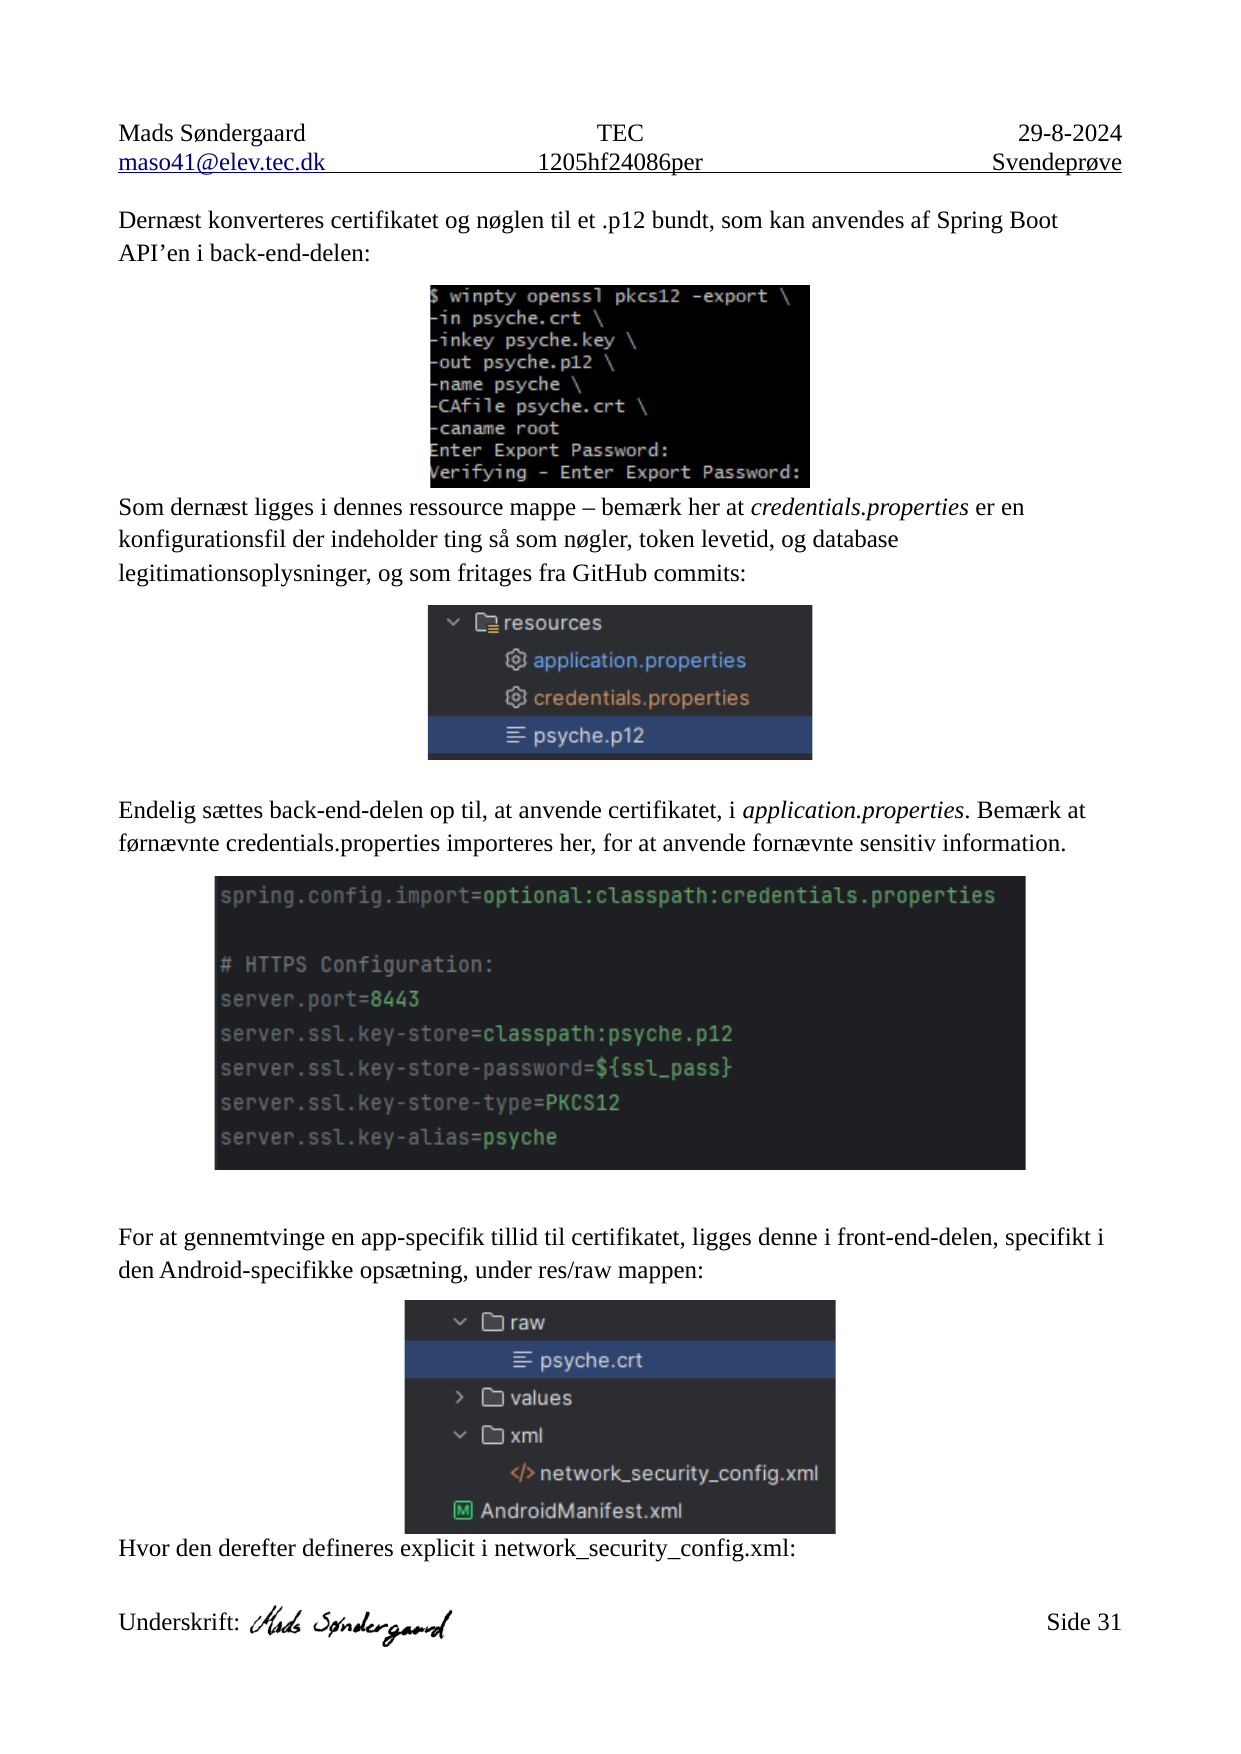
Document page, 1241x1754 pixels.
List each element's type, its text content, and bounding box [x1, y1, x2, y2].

picture [404, 1300, 836, 1534]
text For at gennemtvinge en app-specifik tillid til certifikatet, ligges denne i front-end-delen, specifikt i den Android-specifikke opsætning, under res/raw mappen: Hvor den derefter defineres explicit i network_security_config.xml: [118, 1222, 1122, 1562]
text Som dernæst ligges i dennes ressource mappe – bemærk her at credentials.properties er en konfigurationsfil der indeholder ting så som nøgler, token levetid, og database legitimationsoplysninger, og som fritages fra GitHub commits: [118, 286, 1122, 586]
text Endelig sættes back-end-delen op til, at anvende certifikatet, i application.properties. Bemærk at førnævnte credentials.properties importeres her, for at anvende fornævnte sensitiv information. [118, 795, 1122, 857]
picture [214, 876, 1026, 1170]
picture [244, 1600, 458, 1647]
picture [430, 285, 810, 488]
text Dernæst konverteres certifikatet og nøglen til et .p12 bundt, som kan anvendes af Spring Boot API’en i back-end-delen: [118, 205, 1122, 267]
picture [427, 605, 813, 760]
